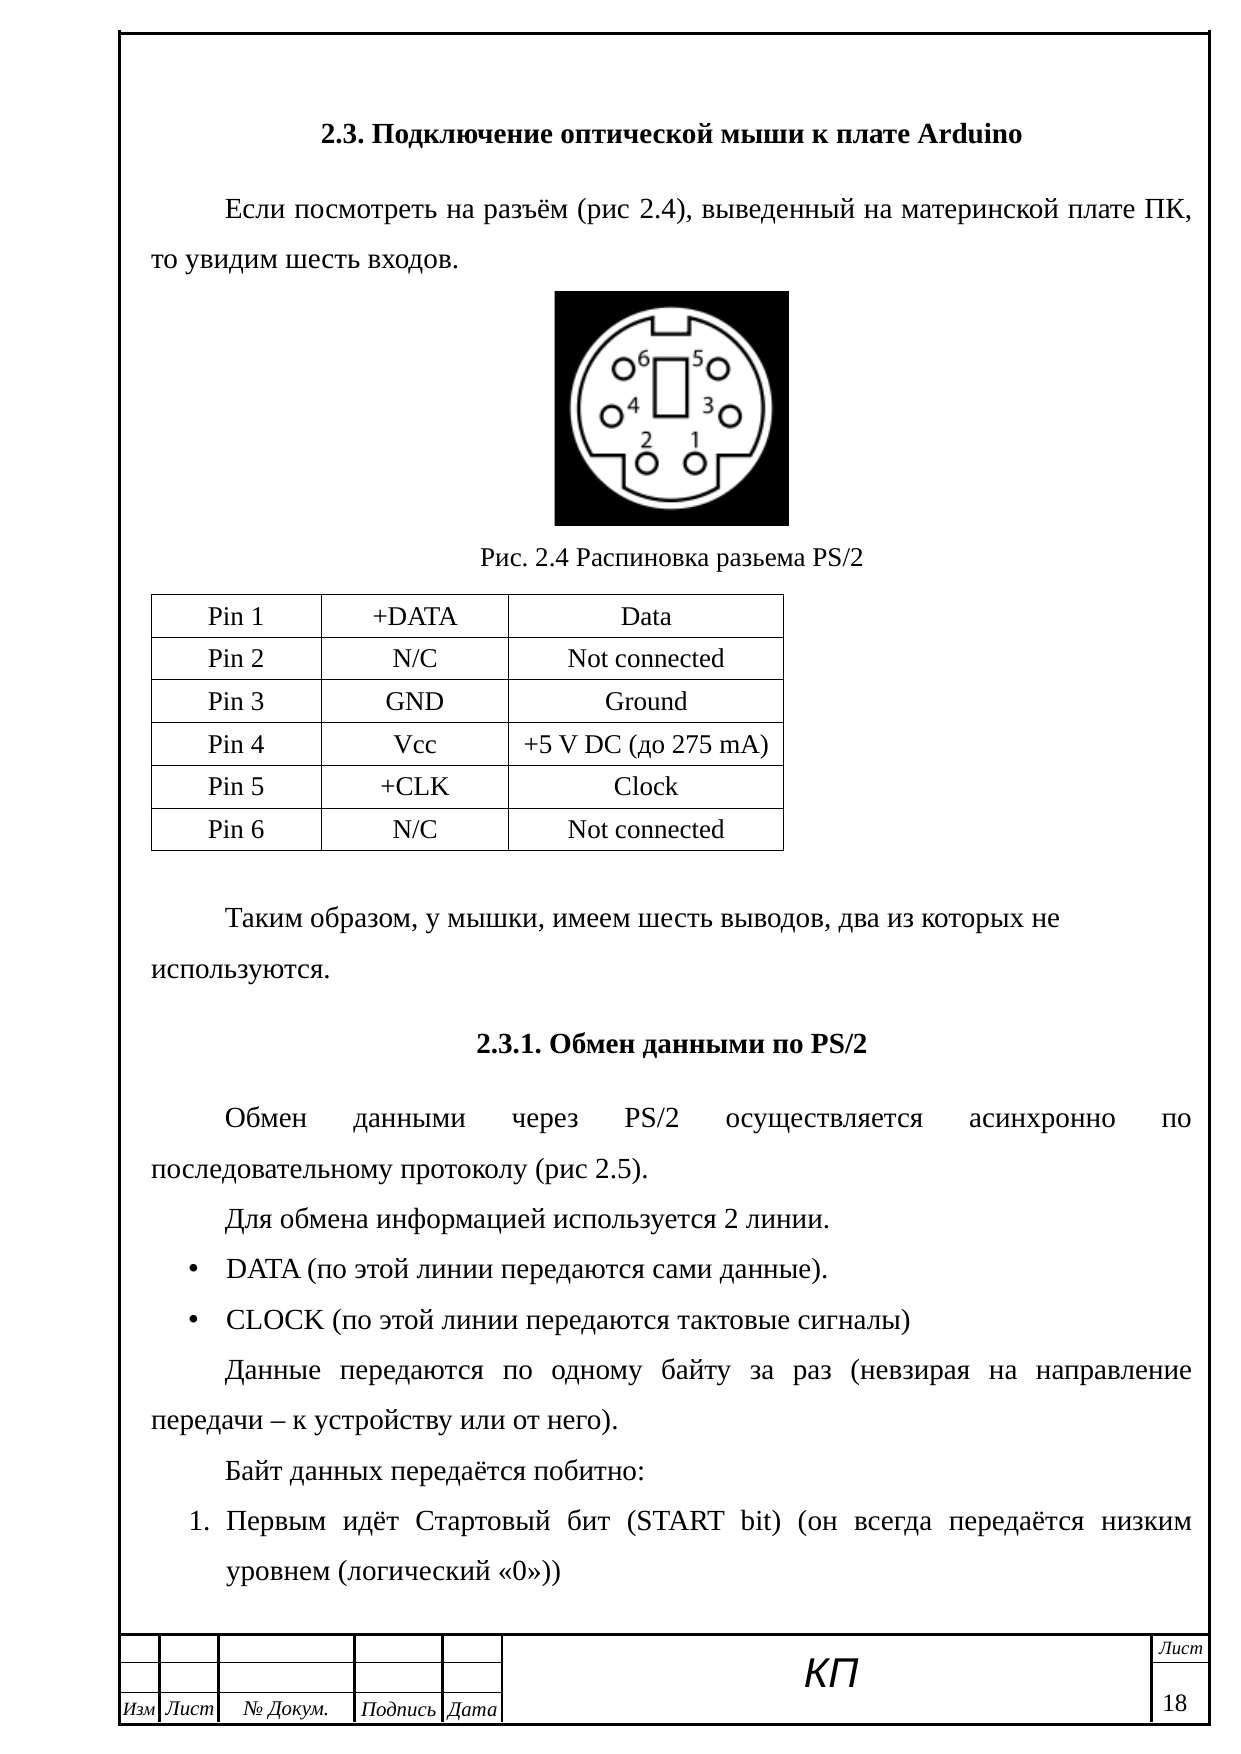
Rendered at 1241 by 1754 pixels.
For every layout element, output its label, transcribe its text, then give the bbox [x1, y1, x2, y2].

table_cell +CLK [322, 766, 508, 807]
table_header +DATA [322, 595, 508, 637]
table_cell N/C [322, 638, 508, 679]
table_cell Pin 2 [152, 638, 321, 679]
table_cell N/C [322, 809, 508, 850]
text Обмен данными через PS/2 осуществляется асинхронно по последовательному протоколу (рис 2.5). [151, 1100, 1193, 1184]
list DATA (по этой линии передаются сами данные). [188, 1251, 1193, 1285]
table_cell Ground [509, 680, 783, 722]
table_header Data [509, 595, 783, 637]
list CLOCK (по этой линии передаются тактовые сигналы) [188, 1302, 1193, 1335]
table_cell Pin 4 [152, 723, 321, 765]
table_cell Not connected [509, 638, 783, 679]
text Если посмотреть на разъём (рис 2.4), выведенный на материнской плате ПК, то увидим шесть входов. [151, 191, 1193, 274]
table_cell Pin 6 [152, 809, 321, 850]
subtitle Обмен данными по PS/2 [151, 1026, 1193, 1059]
list Первым идёт Стартовый бит (START bit) (он всегда передаётся низким уровнем (логический «0»)) [188, 1503, 1193, 1587]
text Рис. 2.4 Распиновка разьема PS/2 [151, 291, 1193, 572]
table_cell +5 V DC (до 275 mA) [509, 723, 783, 765]
table_cell Not connected [509, 809, 783, 850]
table_header Pin 1 [152, 595, 321, 637]
text Таким образом, у мышки, имеем шесть выводов, два из которых не используются. [151, 901, 1193, 984]
text Байт данных передаётся побитно: [151, 1453, 1193, 1486]
subtitle Подключение оптической мыши к плате Arduino [151, 116, 1193, 150]
text Данные передаются по одному байту за раз (невзирая на направление передачи – к устройству или от него). [151, 1352, 1193, 1436]
table_cell Pin 5 [152, 766, 321, 807]
table_cell Clock [509, 766, 783, 807]
table_cell Pin 3 [152, 680, 321, 722]
table_cell Vcc [322, 723, 508, 765]
picture [554, 291, 789, 526]
table_cell GND [322, 680, 508, 722]
text Для обмена информацией используется 2 линии. [151, 1201, 1193, 1234]
